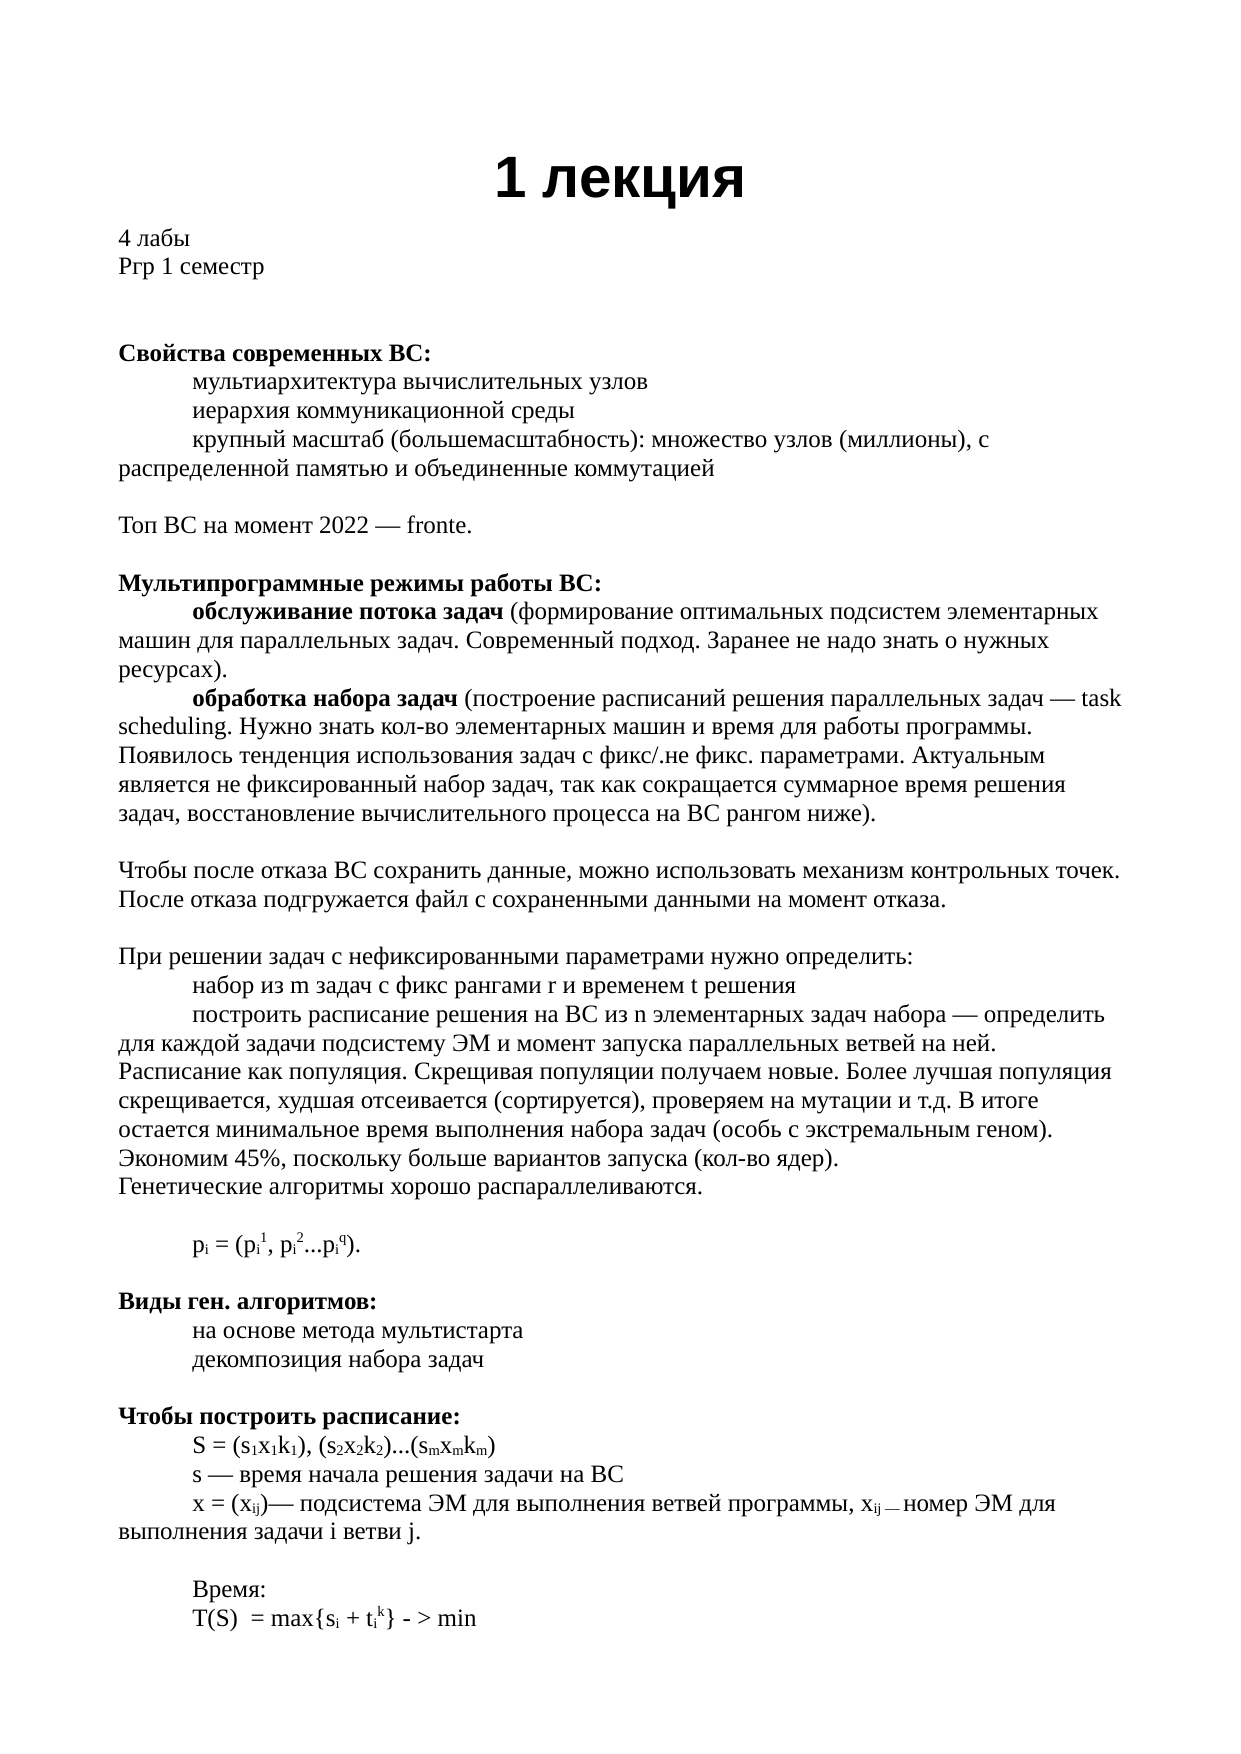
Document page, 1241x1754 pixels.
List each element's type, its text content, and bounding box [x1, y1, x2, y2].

text декомпозиция набора задач [118, 1344, 1122, 1373]
text иерархия коммуникационной среды [118, 395, 1122, 424]
text Чтобы после отказа ВС сохранить данные, можно использовать механизм контрольных точек. После отказа подгружается файл с сохраненными данными на момент отказа. [118, 855, 1122, 913]
text При решении задач с нефиксированными параметрами нужно определить: [118, 941, 1122, 970]
text обслуживание потока задач (формирование оптимальных подсистем элементарных машин для параллельных задач. Современный подход. Заранее не надо знать о нужных ресурсах). [118, 596, 1122, 683]
text Время: [118, 1574, 1122, 1603]
text на основе метода мультистарта [118, 1315, 1122, 1344]
text мультиархитектура вычислительных узлов [118, 366, 1122, 395]
text 4 лабы [118, 223, 1122, 251]
text Виды ген. алгоритмов: [118, 1286, 1122, 1315]
text x = (xij)— подсистема ЭМ для выполнения ветвей программы, xij — номер ЭМ для выполнения задачи i ветви j. [118, 1488, 1122, 1545]
text S = (s1x1k1), (s2x2k2)...(smxmkm) [118, 1430, 1122, 1459]
text Топ ВС на момент 2022 — fronte. [118, 510, 1122, 539]
text крупный масштаб (большемасштабность): множество узлов (миллионы), с распределенной памятью и объединенные коммутацией [118, 424, 1122, 481]
text набор из m задач с фикс рангами r и временем t решения [118, 970, 1122, 999]
text pi = (pi1, pi2...piq). [118, 1229, 1122, 1258]
title 1 лекция [118, 143, 1122, 210]
text построить расписание решения на ВС из n элементарных задач набора — определить для каждой задачи подсистему ЭМ и момент запуска параллельных ветвей на ней. [118, 999, 1122, 1056]
text обработка набора задач (построение расписаний решения параллельных задач — task scheduling. Нужно знать кол-во элементарных машин и время для работы программы. Появилось тенденция использования задач с фикс/.не фикс. параметрами. Актуальным является не фиксированный набор задач, так как сокращается суммарное время решения задач, восстановление вычислительного процесса на ВС рангом ниже). [118, 683, 1122, 826]
text Ргр 1 семестр [118, 251, 1122, 280]
text Мультипрограммные режимы работы ВС: [118, 568, 1122, 596]
text Генетические алгоритмы хорошо распараллеливаются. [118, 1171, 1122, 1200]
text Расписание как популяция. Скрещивая популяции получаем новые. Более лучшая популяция скрещивается, худшая отсеивается (сортируется), проверяем на мутации и т.д. В итоге остается минимальное время выполнения набора задач (особь с экстремальным геном). Экономим 45%, поскольку больше вариантов запуска (кол-во ядер). [118, 1056, 1122, 1171]
text s — время начала решения задачи на ВС [118, 1459, 1122, 1488]
text Чтобы построить расписание: [118, 1401, 1122, 1430]
text Свойства современных ВС: [118, 338, 1122, 366]
text T(S) = max{si + tik} - > min [118, 1603, 1122, 1631]
